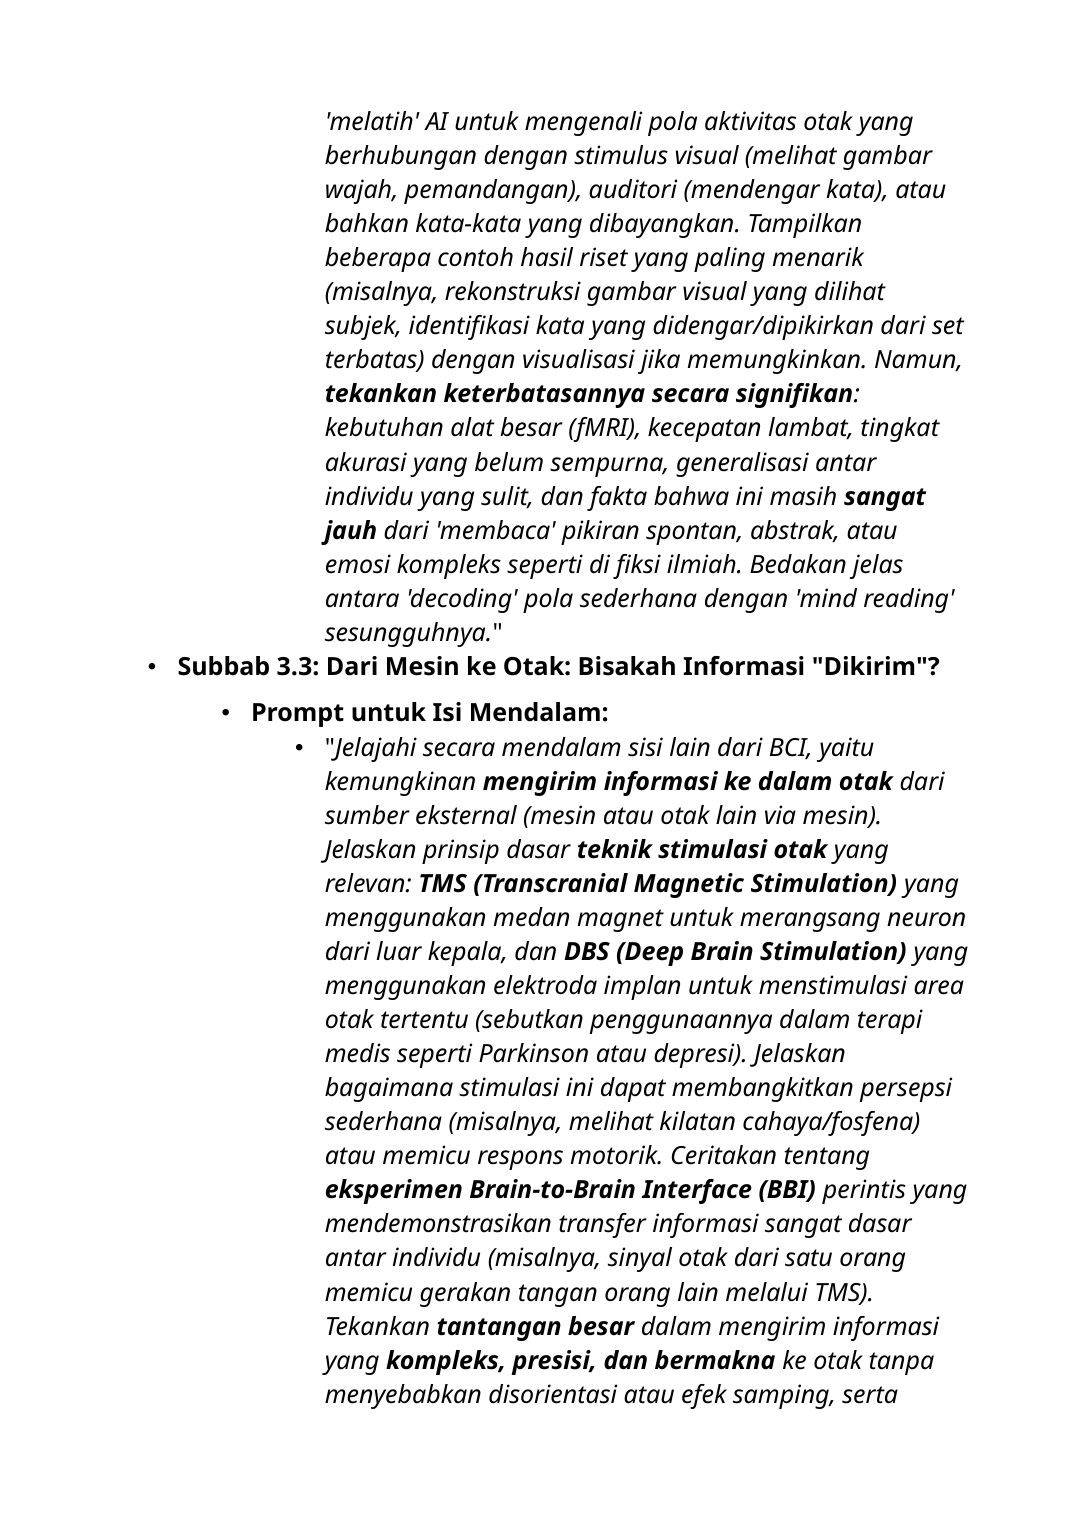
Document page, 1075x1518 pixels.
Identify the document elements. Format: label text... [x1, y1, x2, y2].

list Subbab 3.3: Dari Mesin ke Otak: Bisakah Informasi "Dikirim"? [148, 648, 971, 683]
list Prompt untuk Isi Mendalam: [221, 695, 971, 729]
list "Jelajahi secara mendalam sisi lain dari BCI, yaitu kemungkinan mengirim informasi ke dalam otak dari sumber eksternal (mesin atau otak lain via mesin). Jelaskan prinsip dasar teknik stimulasi otak yang relevan: TMS (Transcranial Magnetic Stimulation) yang menggunakan medan magnet untuk merangsang neuron dari luar kepala, dan DBS (Deep Brain Stimulation) yang menggunakan elektroda implan untuk menstimulasi area otak tertentu (sebutkan penggunaannya dalam terapi medis seperti Parkinson atau depresi). Jelaskan bagaimana stimulasi ini dapat membangkitkan persepsi sederhana (misalnya, melihat kilatan cahaya/fosfena) atau memicu respons motorik. Ceritakan tentang eksperimen Brain-to-Brain Interface (BBI) perintis yang mendemonstrasikan transfer informasi sangat dasar antar individu (misalnya, sinyal otak dari satu orang memicu gerakan tangan orang lain melalui TMS). Tekankan tantangan besar dalam mengirim informasi yang kompleks, presisi, dan bermakna ke otak tanpa menyebabkan disorientasi atau efek samping, serta [295, 729, 971, 1410]
list 'melatih' AI untuk mengenali pola aktivitas otak yang berhubungan dengan stimulus visual (melihat gambar wajah, pemandangan), auditori (mendengar kata), atau bahkan kata-kata yang dibayangkan. Tampilkan beberapa contoh hasil riset yang paling menarik (misalnya, rekonstruksi gambar visual yang dilihat subjek, identifikasi kata yang didengar/dipikirkan dari set terbatas) dengan visualisasi jika memungkinkan. Namun, tekankan keterbatasannya secara signifikan: kebutuhan alat besar (fMRI), kecepatan lambat, tingkat akurasi yang belum sempurna, generalisasi antar individu yang sulit, dan fakta bahwa ini masih sangat jauh dari 'membaca' pikiran spontan, abstrak, atau emosi kompleks seperti di fiksi ilmiah. Bedakan jelas antara 'decoding' pola sederhana dengan 'mind reading' sesungguhnya." [295, 103, 971, 648]
